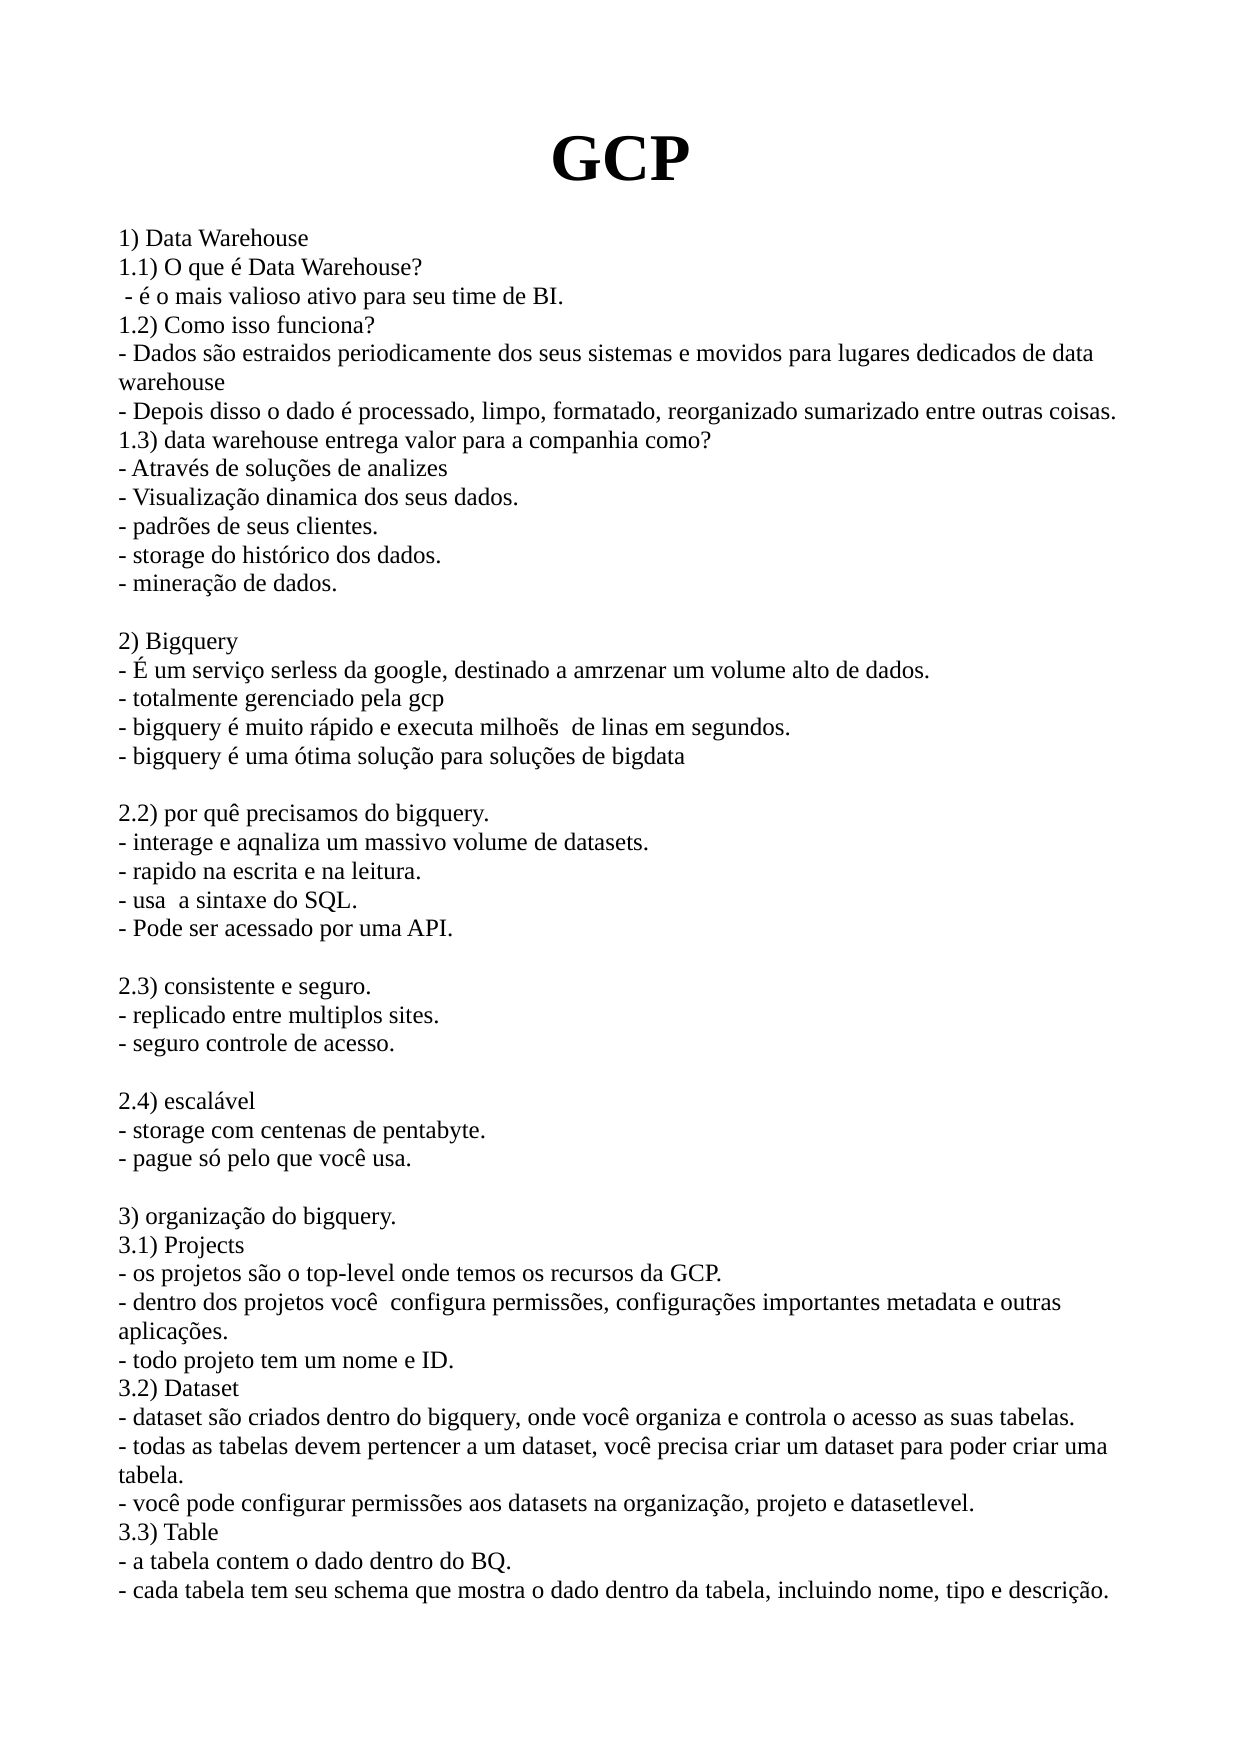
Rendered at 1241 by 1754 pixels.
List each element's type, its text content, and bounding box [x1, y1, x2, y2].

text 3) organização do bigquery. [118, 1201, 1122, 1230]
text - replicado entre multiplos sites. [118, 1000, 1122, 1028]
text 2.4) escalável [118, 1086, 1122, 1115]
text 3.2) Dataset [118, 1373, 1122, 1402]
text - bigquery é uma ótima solução para soluções de bigdata [118, 741, 1122, 770]
text 3.1) Projects [118, 1230, 1122, 1258]
text - todas as tabelas devem pertencer a um dataset, você precisa criar um dataset para poder criar uma tabela. [118, 1431, 1122, 1488]
text - padrões de seus clientes. [118, 511, 1122, 540]
text 2.3) consistente e seguro. [118, 971, 1122, 1000]
text - É um serviço serless da google, destinado a amrzenar um volume alto de dados. [118, 655, 1122, 683]
text - storage com centenas de pentabyte. [118, 1115, 1122, 1143]
text - Depois disso o dado é processado, limpo, formatado, reorganizado sumarizado entre outras coisas. [118, 396, 1122, 425]
text - dentro dos projetos você configura permissões, configurações importantes metadata e outras aplicações. [118, 1287, 1122, 1345]
text - bigquery é muito rápido e executa milhoẽs de linas em segundos. [118, 712, 1122, 741]
text 1.3) data warehouse entrega valor para a companhia como? - Através de soluções de analizes [118, 425, 1122, 482]
text - cada tabela tem seu schema que mostra o dado dentro da tabela, incluindo nome, tipo e descrição. [118, 1575, 1122, 1603]
text 1.2) Como isso funciona? [118, 310, 1122, 338]
text - totalmente gerenciado pela gcp [118, 683, 1122, 712]
text GCP [118, 118, 1122, 195]
text - usa a sintaxe do SQL. [118, 885, 1122, 913]
text - Visualização dinamica dos seus dados. [118, 482, 1122, 511]
text - a tabela contem o dado dentro do BQ. [118, 1546, 1122, 1575]
text - dataset são criados dentro do bigquery, onde você organiza e controla o acesso as suas tabelas. [118, 1402, 1122, 1431]
text - rapido na escrita e na leitura. [118, 856, 1122, 885]
text - interage e aqnaliza um massivo volume de datasets. [118, 827, 1122, 856]
text 1) Data Warehouse [118, 223, 1122, 252]
text 2.2) por quê precisamos do bigquery. [118, 798, 1122, 827]
text - seguro controle de acesso. [118, 1028, 1122, 1057]
text 1.1) O que é Data Warehouse? - é o mais valioso ativo para seu time de BI. [118, 252, 1122, 310]
text - Dados são estraidos periodicamente dos seus sistemas e movidos para lugares dedicados de data warehouse [118, 338, 1122, 396]
text 3.3) Table [118, 1517, 1122, 1546]
text - você pode configurar permissões aos datasets na organização, projeto e datasetlevel. [118, 1488, 1122, 1517]
text - Pode ser acessado por uma API. [118, 913, 1122, 942]
text - todo projeto tem um nome e ID. [118, 1345, 1122, 1373]
text - pague só pelo que você usa. [118, 1143, 1122, 1172]
text - storage do histórico dos dados. [118, 540, 1122, 568]
text - mineração de dados. [118, 568, 1122, 597]
text - os projetos são o top-level onde temos os recursos da GCP. [118, 1258, 1122, 1287]
text 2) Bigquery [118, 626, 1122, 655]
